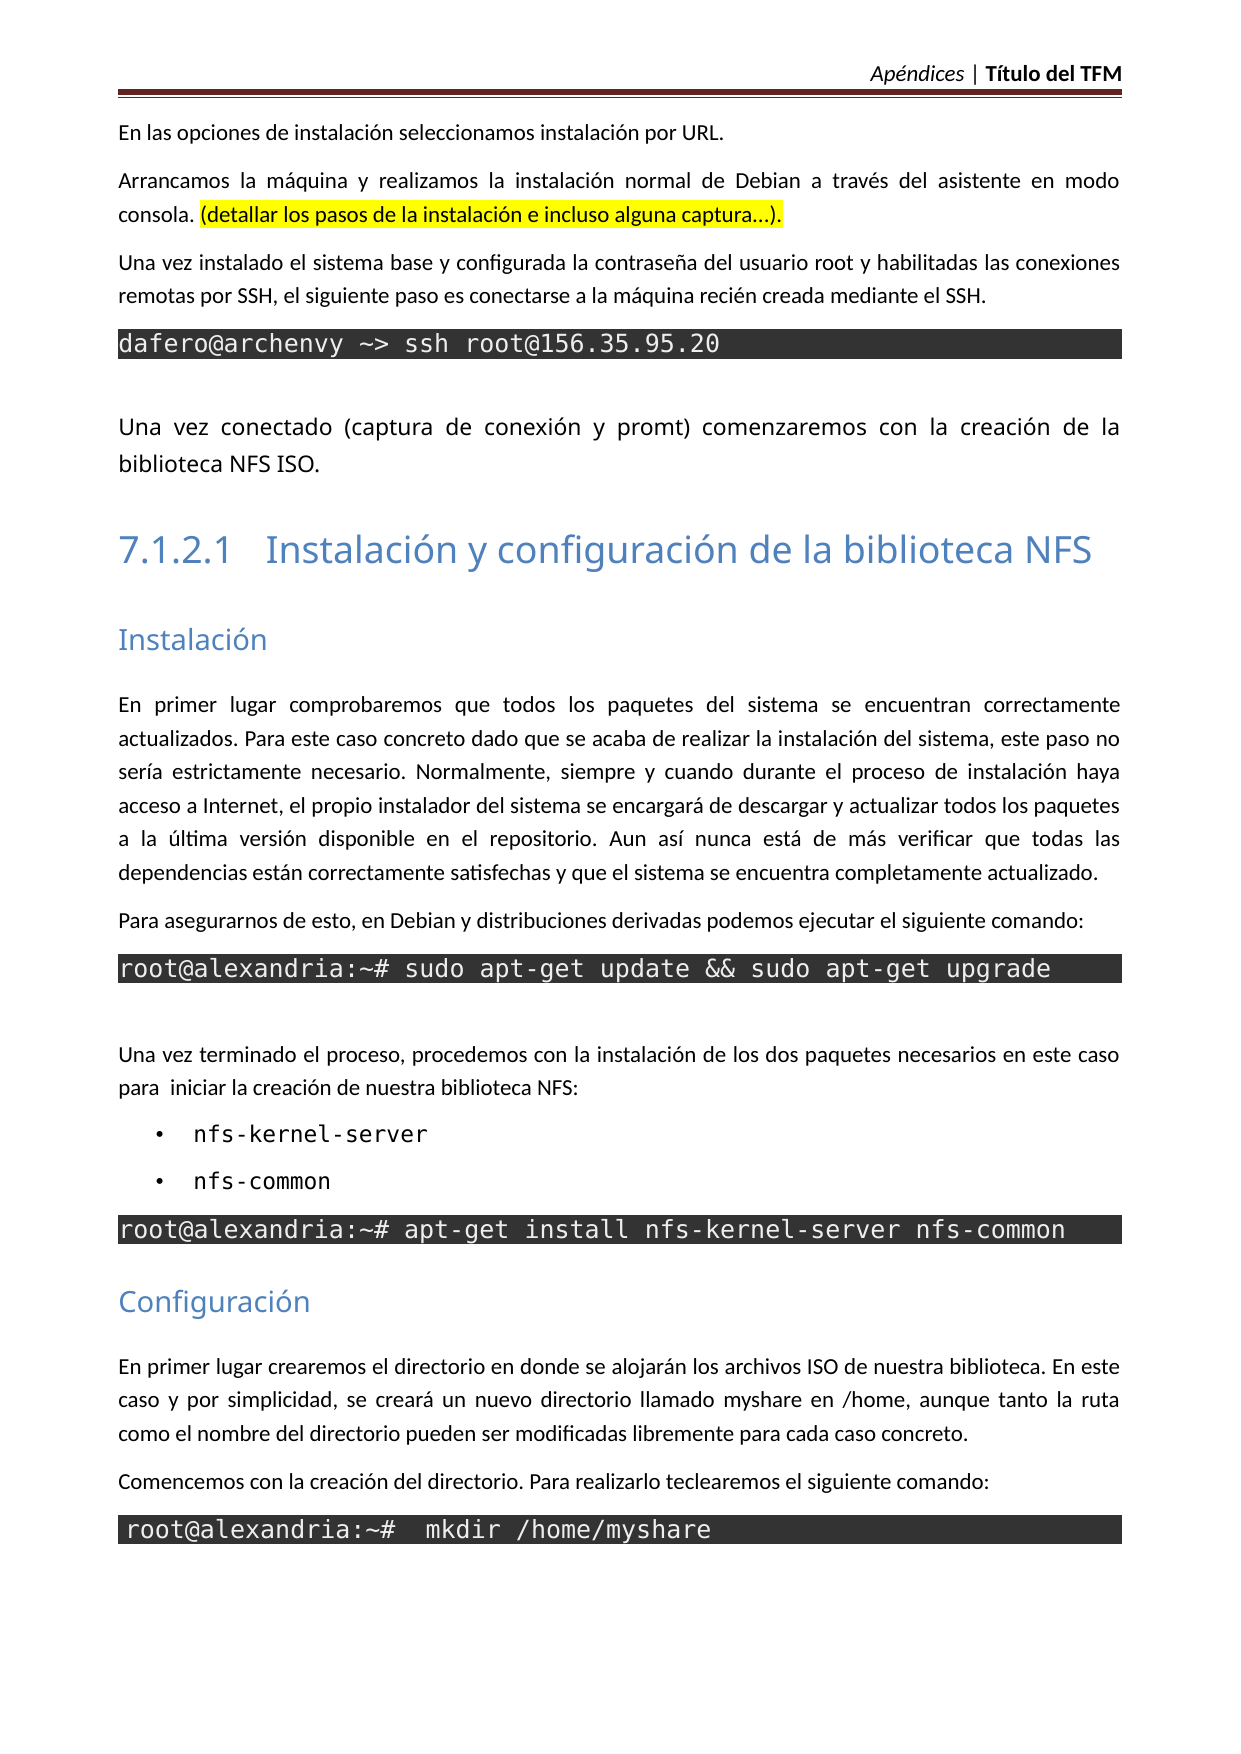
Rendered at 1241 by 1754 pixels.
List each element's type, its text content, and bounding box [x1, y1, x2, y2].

text Una vez terminado el proceso, procedemos con la instalación de los dos paquetes necesarios en este caso para iniciar la creación de nuestra biblioteca NFS: [118, 1040, 1122, 1102]
text Arrancamos la máquina y realizamos la instalación normal de Debian a través del asistente en modo consola. (detallar los pasos de la instalación e incluso alguna captura...). [118, 166, 1122, 228]
text root@alexandria:~# apt-get install nfs-kernel-server nfs-common [118, 1215, 1122, 1244]
text Comencemos con la creación del directorio. Para realizarlo teclearemos el siguiente comando: [118, 1467, 1122, 1495]
text En primer lugar crearemos el directorio en donde se alojarán los archivos ISO de nuestra biblioteca. En este caso y por simplicidad, se creará un nuevo directorio llamado myshare en /home, aunque tanto la ruta como el nombre del directorio pueden ser modificadas libremente para cada caso concreto. [118, 1352, 1122, 1447]
text Una vez instalado el sistema base y configurada la contraseña del usuario root y habilitadas las conexiones remotas por SSH, el siguiente paso es conectarse a la máquina recién creada mediante el SSH. [118, 248, 1122, 309]
text root@alexandria:~# sudo apt-get update && sudo apt-get upgrade [118, 954, 1122, 983]
text En primer lugar comprobaremos que todos los paquetes del sistema se encuentran correctamente actualizados. Para este caso concreto dado que se acaba de realizar la instalación del sistema, este paso no sería estrictamente necesario. Normalmente, siempre y cuando durante el proceso de instalación haya acceso a Internet, el propio instalador del sistema se encargará de descargar y actualizar todos los paquetes a la última versión disponible en el repositorio. Aun así nunca está de más verificar que todas las dependencias están correctamente satisfechas y que el sistema se encuentra completamente actualizado. [118, 690, 1122, 886]
text Para asegurarnos de esto, en Debian y distribuciones derivadas podemos ejecutar el siguiente comando: [118, 906, 1122, 934]
text root@alexandria:~# mkdir /home/myshare [118, 1515, 1122, 1544]
subtitle Instalación [118, 619, 1122, 659]
text dafero@archenvy ~> ssh root@156.35.95.20 [118, 329, 1122, 359]
list nfs-common [156, 1168, 1122, 1195]
text En las opciones de instalación seleccionamos instalación por URL. [118, 118, 1122, 146]
subtitle Configuración [118, 1281, 1122, 1321]
text Una vez conectado (captura de conexión y promt) comenzaremos con la creación de la biblioteca NFS ISO. [118, 411, 1122, 479]
subtitle Instalación y configuración de la biblioteca NFS [118, 523, 1122, 574]
list nfs-kernel-server [156, 1122, 1122, 1148]
